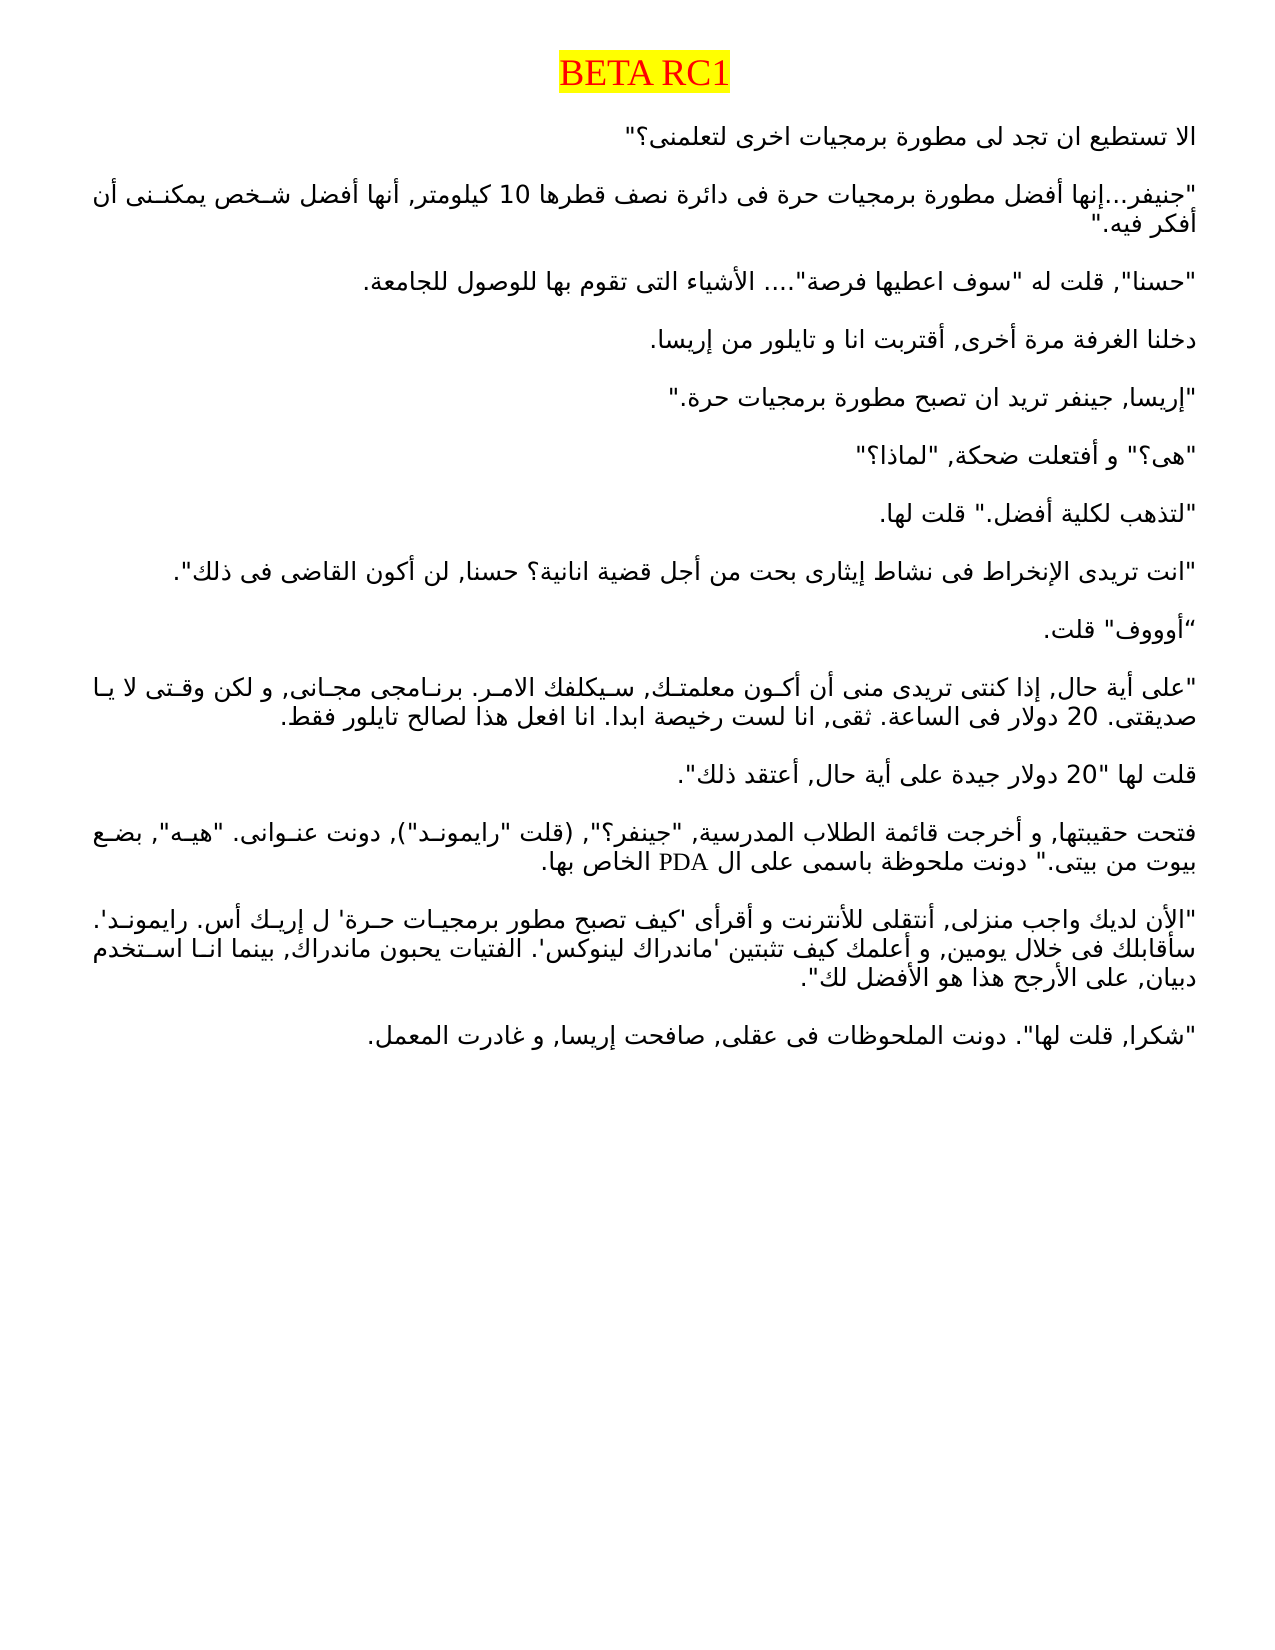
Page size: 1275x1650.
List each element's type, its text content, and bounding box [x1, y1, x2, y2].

text قلت لها "20 دولار جيدة على أية حال, أعتقد ذلك". [92, 760, 1197, 789]
text الا تستطيع ان تجد لى مطورة برمجيات اخرى لتعلمنى؟" [92, 123, 1197, 152]
text دخلنا الغرفة مرة أخرى, أقتربت انا و تايلور من إريسا. [92, 326, 1197, 355]
text "لتذهب لكلية أفضل." قلت لها. [92, 499, 1197, 528]
text فتحت حقيبتها, و أخرجت قائمة الطلاب المدرسية, "جينفر؟", (قلت "رايموند"), دونت عنوانى. "هيه", بضع بيوت من بيتى." دونت ملحوظة باسمى على ال PDA الخاص بها. [92, 818, 1197, 876]
text “أوووف" قلت. [92, 615, 1197, 644]
text "إريسا, جينفر تريد ان تصبح مطورة برمجيات حرة." [92, 383, 1197, 413]
text "انت تريدى الإنخراط فى نشاط إيثارى بحت من أجل قضية انانية؟ حسنا, لن أكون القاضى فى ذلك". [92, 557, 1197, 586]
text "على أية حال, إذا كنتى تريدى منى أن أكون معلمتك, سيكلفك الامر. برنامجى مجانى, و لكن وقتى لا يا صديقتى. 20 دولار فى الساعة. ثقى, انا لست رخيصة ابدا. انا افعل هذا لصالح تايلور فقط. [92, 673, 1197, 731]
text "جنيفر...إنها أفضل مطورة برمجيات حرة فى دائرة نصف قطرها 10 كيلومتر, أنها أفضل شخص يمكننى أن أفكر فيه." [92, 181, 1197, 239]
text "الأن لديك واجب منزلى, أنتقلى للأنترنت و أقرأى 'كيف تصبح مطور برمجيات حرة' ل إريك أس. رايموند'. سأقابلك فى خلال يومين, و أعلمك كيف تثبتين 'ماندراك لينوكس'. الفتيات يحبون ماندراك, بينما انا استخدم دبيان, على الأرجح هذا هو الأفضل لك". [92, 905, 1197, 993]
text "هى؟" و أفتعلت ضحكة, "لماذا؟" [92, 441, 1197, 471]
text "حسنا", قلت له "سوف اعطيها فرصة".... الأشياء التى تقوم بها للوصول للجامعة. [92, 268, 1197, 297]
text "شكرا, قلت لها". دونت الملحوظات فى عقلى, صافحت إريسا, و غادرت المعمل. [92, 1021, 1197, 1051]
